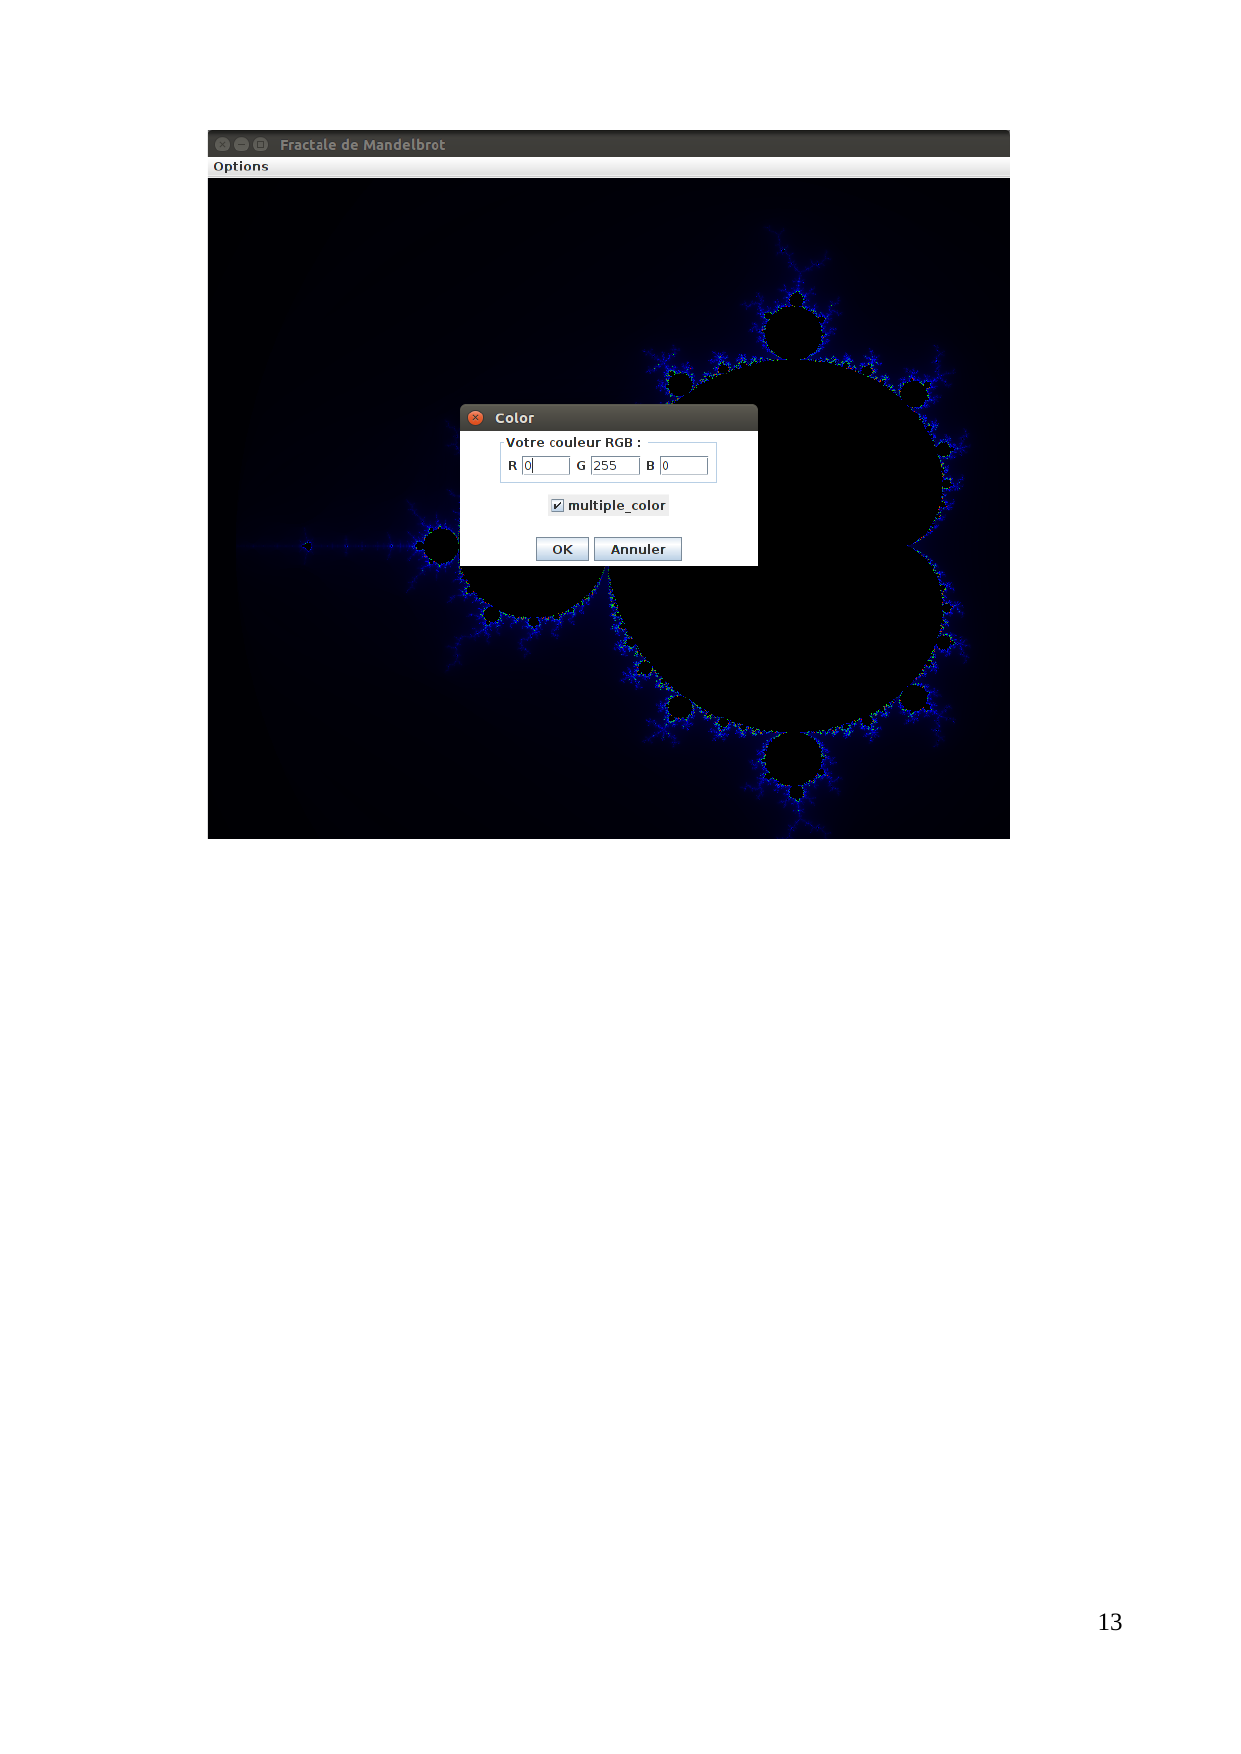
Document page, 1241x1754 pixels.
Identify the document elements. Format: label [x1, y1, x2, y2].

picture [207, 130, 1010, 839]
